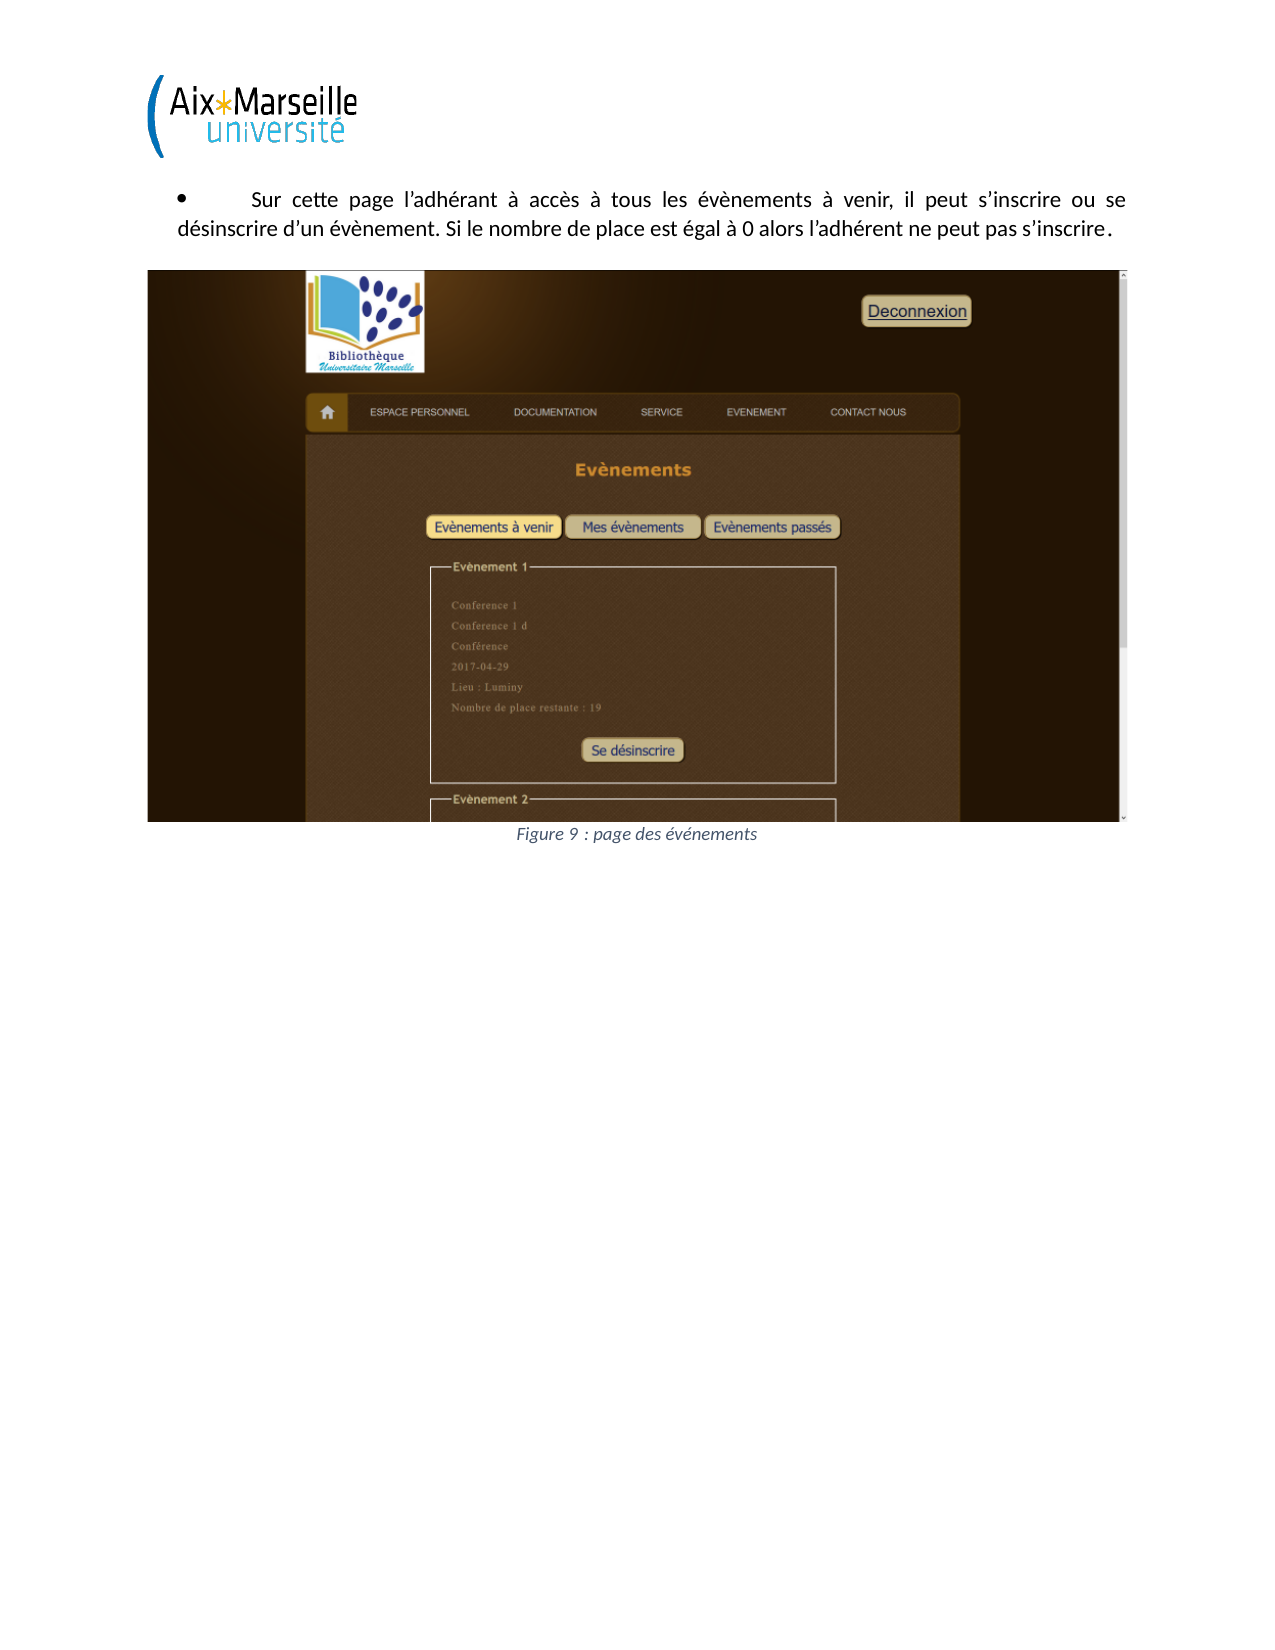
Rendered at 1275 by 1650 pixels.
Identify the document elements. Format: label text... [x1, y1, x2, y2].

list Sur cette page l’adhérant à accès à tous les évènements à venir, il peut s’inscrire ou se désinscrire d’un évènement. Si le nombre de place est égal à 0 alors l’adhérent ne peut pas s’inscrire. [177, 185, 1127, 242]
text Figure 9 : page des événements [148, 822, 1127, 844]
